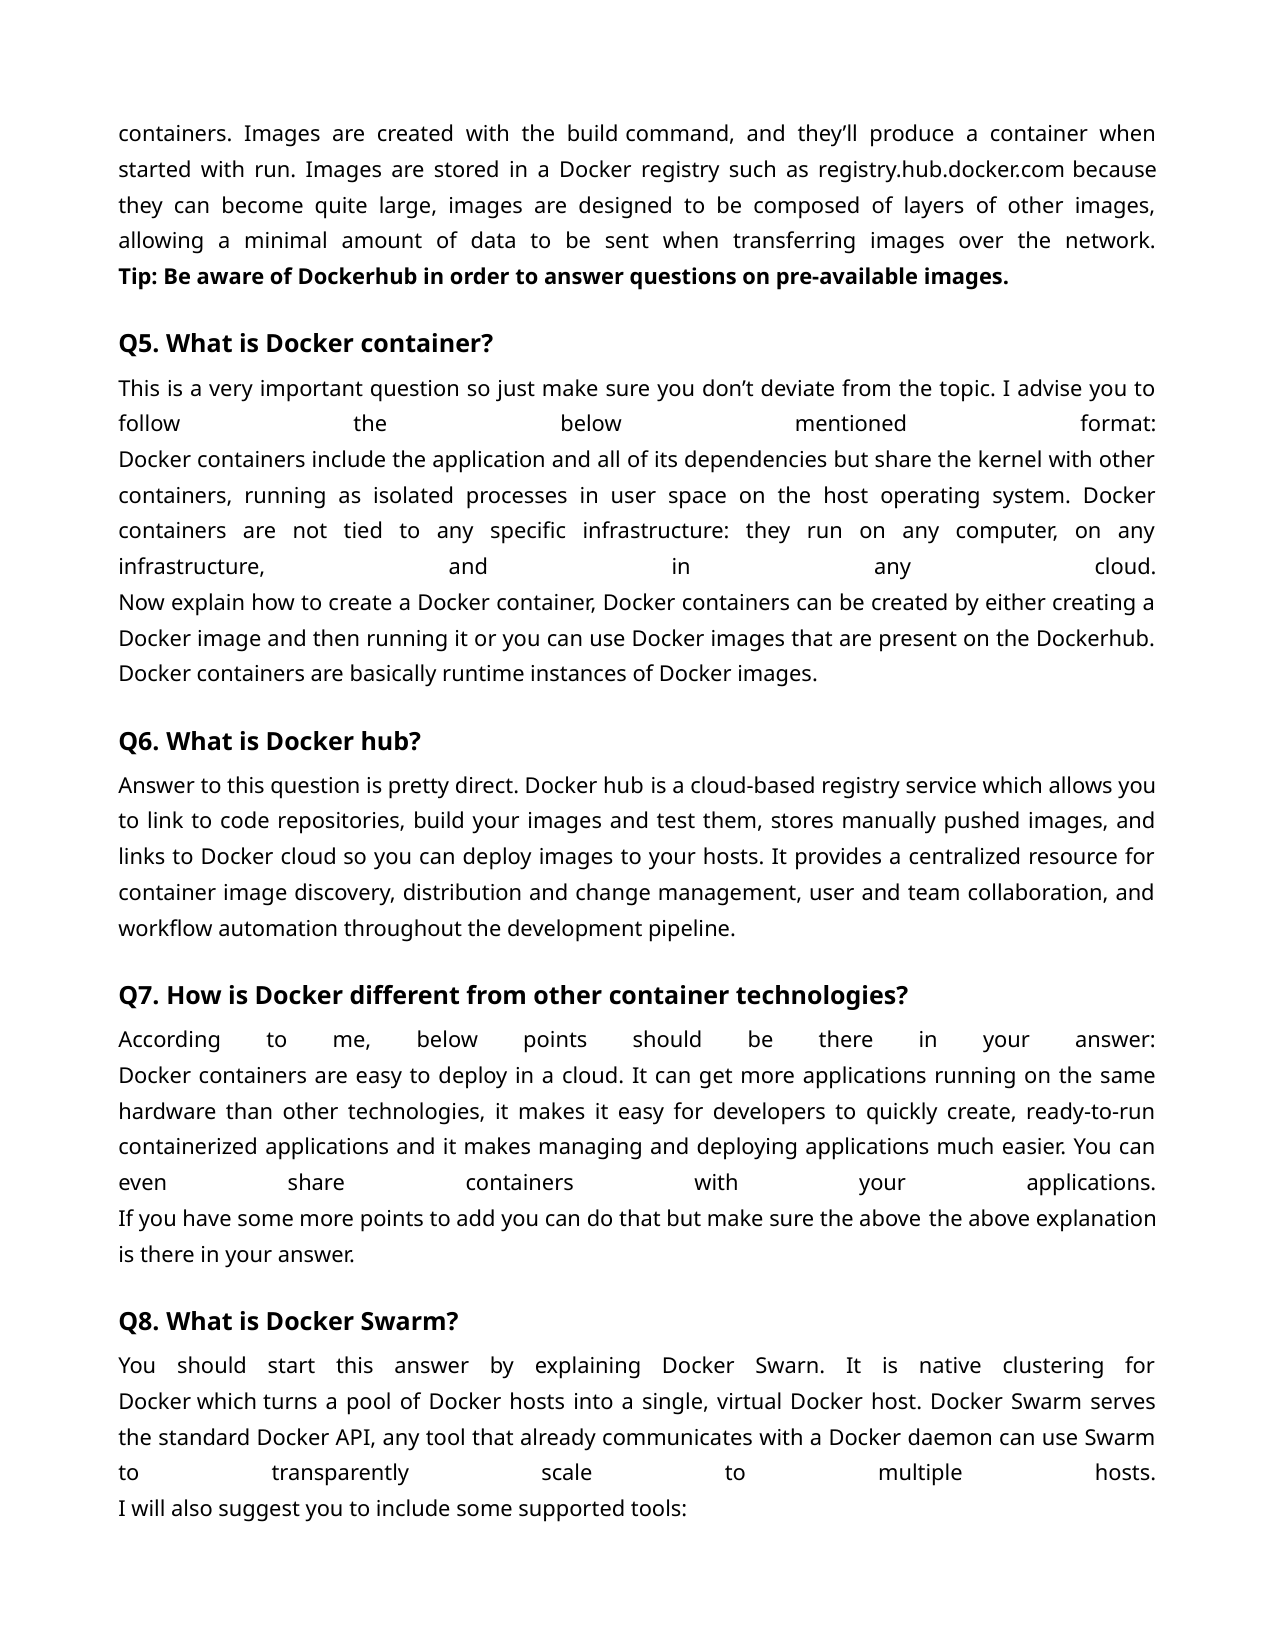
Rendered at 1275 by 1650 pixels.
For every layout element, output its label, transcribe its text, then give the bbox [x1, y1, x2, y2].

text You should start this answer by explaining Docker Swarn. It is native clustering for Docker which turns a pool of Docker hosts into a single, virtual Docker host. Docker Swarm serves the standard Docker API, any tool that already communicates with a Docker daemon can use Swarm to transparently scale to multiple hosts. I will also suggest you to include some supported tools: [118, 1350, 1157, 1523]
text This is a very important question so just make sure you don’t deviate from the topic. I advise you to follow the below mentioned format: Docker containers include the application and all of its dependencies but share the kernel with other containers, running as isolated processes in user space on the host operating system. Docker containers are not tied to any specific infrastructure: they run on any computer, on any infrastructure, and in any cloud. Now explain how to create a Docker container, Docker containers can be created by either creating a Docker image and then running it or you can use Docker images that are present on the Dockerhub. Docker containers are basically runtime instances of Docker images. [118, 372, 1157, 688]
subtitle Q6. What is Docker hub? [118, 723, 1157, 757]
subtitle Q8. What is Docker Swarm? [118, 1303, 1157, 1337]
subtitle Q7. How is Docker different from other container technologies? [118, 978, 1157, 1012]
subtitle Q5. What is Docker container? [118, 326, 1157, 360]
text Answer to this question is pretty direct. Docker hub is a cloud-based registry service which allows you to link to code repositories, build your images and test them, stores manually pushed images, and links to Docker cloud so you can deploy images to your hosts. It provides a centralized resource for container image discovery, distribution and change management, user and team collaboration, and workflow automation throughout the development pipeline. [118, 770, 1157, 942]
text According to me, below points should be there in your answer: Docker containers are easy to deploy in a cloud. It can get more applications running on the same hardware than other technologies, it makes it easy for developers to quickly create, ready-to-run containerized applications and it makes managing and deploying applications much easier. You can even share containers with your applications. If you have some more points to add you can do that but make sure the above the above explanation is there in your answer. [118, 1024, 1157, 1268]
text containers. Images are created with the build command, and they’ll produce a container when started with run. Images are stored in a Docker registry such as registry.hub.docker.com because they can become quite large, images are designed to be composed of layers of other images, allowing a minimal amount of data to be sent when transferring images over the network. Tip: Be aware of Dockerhub in order to answer questions on pre-available images. [118, 118, 1157, 291]
